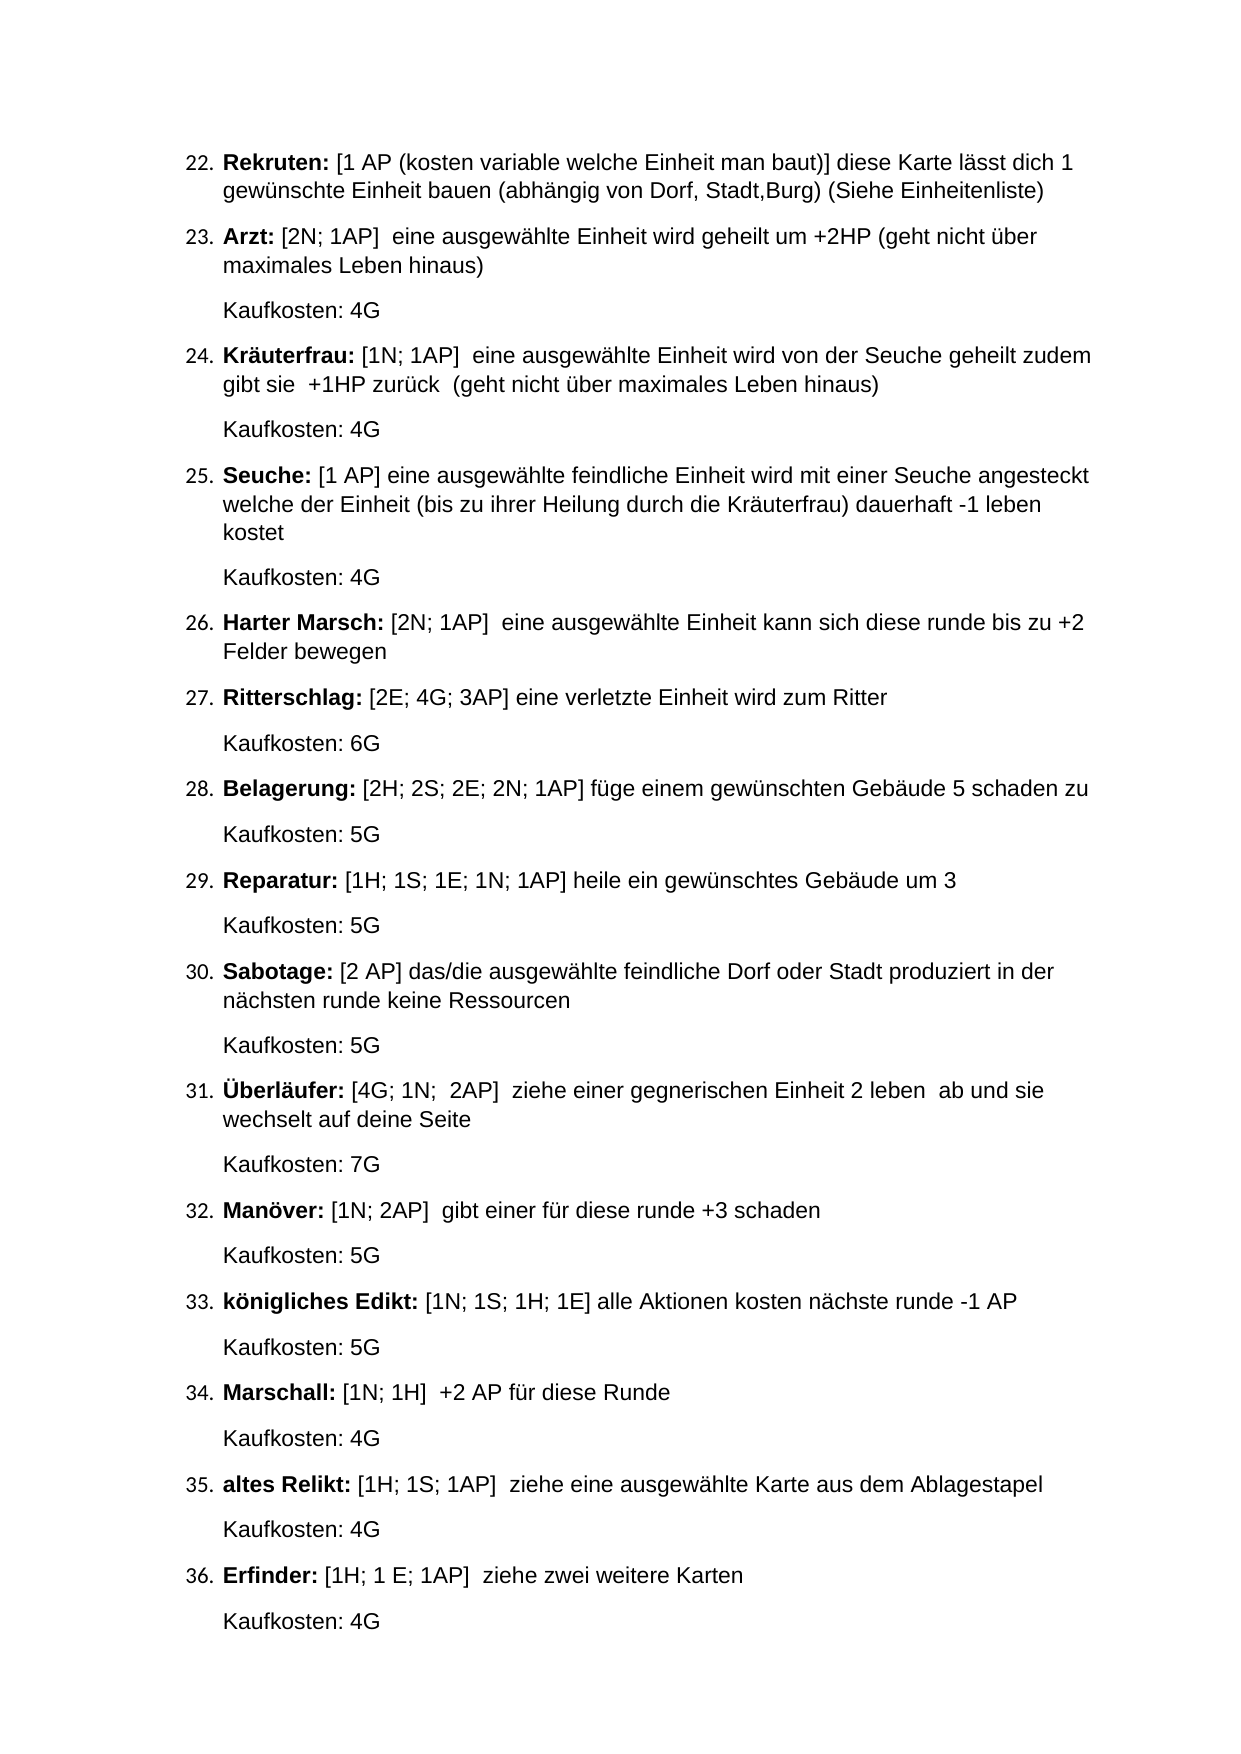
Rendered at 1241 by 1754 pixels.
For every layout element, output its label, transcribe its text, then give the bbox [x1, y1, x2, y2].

list Kaufkosten: 4G [185, 416, 1093, 442]
list königliches Edikt: [1N; 1S; 1H; 1E] alle Aktionen kosten nächste runde -1 AP [185, 1287, 1093, 1315]
list Sabotage: [2 AP] das/die ausgewählte feindliche Dorf oder Stadt produziert in der nächsten runde keine Ressourcen [185, 957, 1093, 1013]
list Manöver: [1N; 2AP] gibt einer für diese runde +3 schaden [185, 1196, 1093, 1224]
list Erfinder: [1H; 1 E; 1AP] ziehe zwei weitere Karten [185, 1561, 1093, 1589]
list Reparatur: [1H; 1S; 1E; 1N; 1AP] heile ein gewünschtes Gebäude um 3 [185, 866, 1093, 894]
list Seuche: [1 AP] eine ausgewählte feindliche Einheit wird mit einer Seuche angesteckt welche der Einheit (bis zu ihrer Heilung durch die Kräuterfrau) dauerhaft -1 leben kostet [185, 461, 1093, 545]
list Kaufkosten: 6G [185, 729, 1093, 756]
list Kaufkosten: 5G [223, 1032, 1093, 1058]
list Kaufkosten: 4G [185, 1425, 1093, 1451]
list Harter Marsch: [2N; 1AP] eine ausgewählte Einheit kann sich diese runde bis zu +2 Felder bewegen [185, 608, 1093, 664]
list Kaufkosten: 7G [223, 1151, 1093, 1177]
list Kaufkosten: 4G [185, 1608, 1093, 1634]
list Kaufkosten: 5G [185, 1334, 1093, 1360]
list Kaufkosten: 5G [223, 821, 1093, 847]
list Marschall: [1N; 1H] +2 AP für diese Runde [185, 1378, 1093, 1407]
list Ritterschlag: [2E; 4G; 3AP] eine verletzte Einheit wird zum Ritter [185, 683, 1093, 711]
list Kaufkosten: 4G [185, 1516, 1093, 1543]
list Kaufkosten: 4G [185, 564, 1093, 590]
list Kaufkosten: 5G [223, 1242, 1093, 1269]
list Belagerung: [2H; 2S; 2E; 2N; 1AP] füge einem gewünschten Gebäude 5 schaden zu [185, 774, 1093, 802]
list Kaufkosten: 5G [223, 912, 1093, 939]
list Überläufer: [4G; 1N; 2AP] ziehe einer gegnerischen Einheit 2 leben ab und sie wechselt auf deine Seite [185, 1076, 1093, 1133]
list Kaufkosten: 4G [185, 297, 1093, 323]
list altes Relikt: [1H; 1S; 1AP] ziehe eine ausgewählte Karte aus dem Ablagestapel [185, 1470, 1093, 1498]
list Arzt: [2N; 1AP] eine ausgewählte Einheit wird geheilt um +2HP (geht nicht über maximales Leben hinaus) [185, 222, 1093, 278]
list Kräuterfrau: [1N; 1AP] eine ausgewählte Einheit wird von der Seuche geheilt zudem gibt sie +1HP zurück (geht nicht über maximales Leben hinaus) [185, 342, 1093, 398]
list Rekruten: [1 AP (kosten variable welche Einheit man baut)] diese Karte lässt dich 1 gewünschte Einheit bauen (abhängig von Dorf, Stadt,Burg) (Siehe Einheitenliste) [185, 148, 1093, 204]
